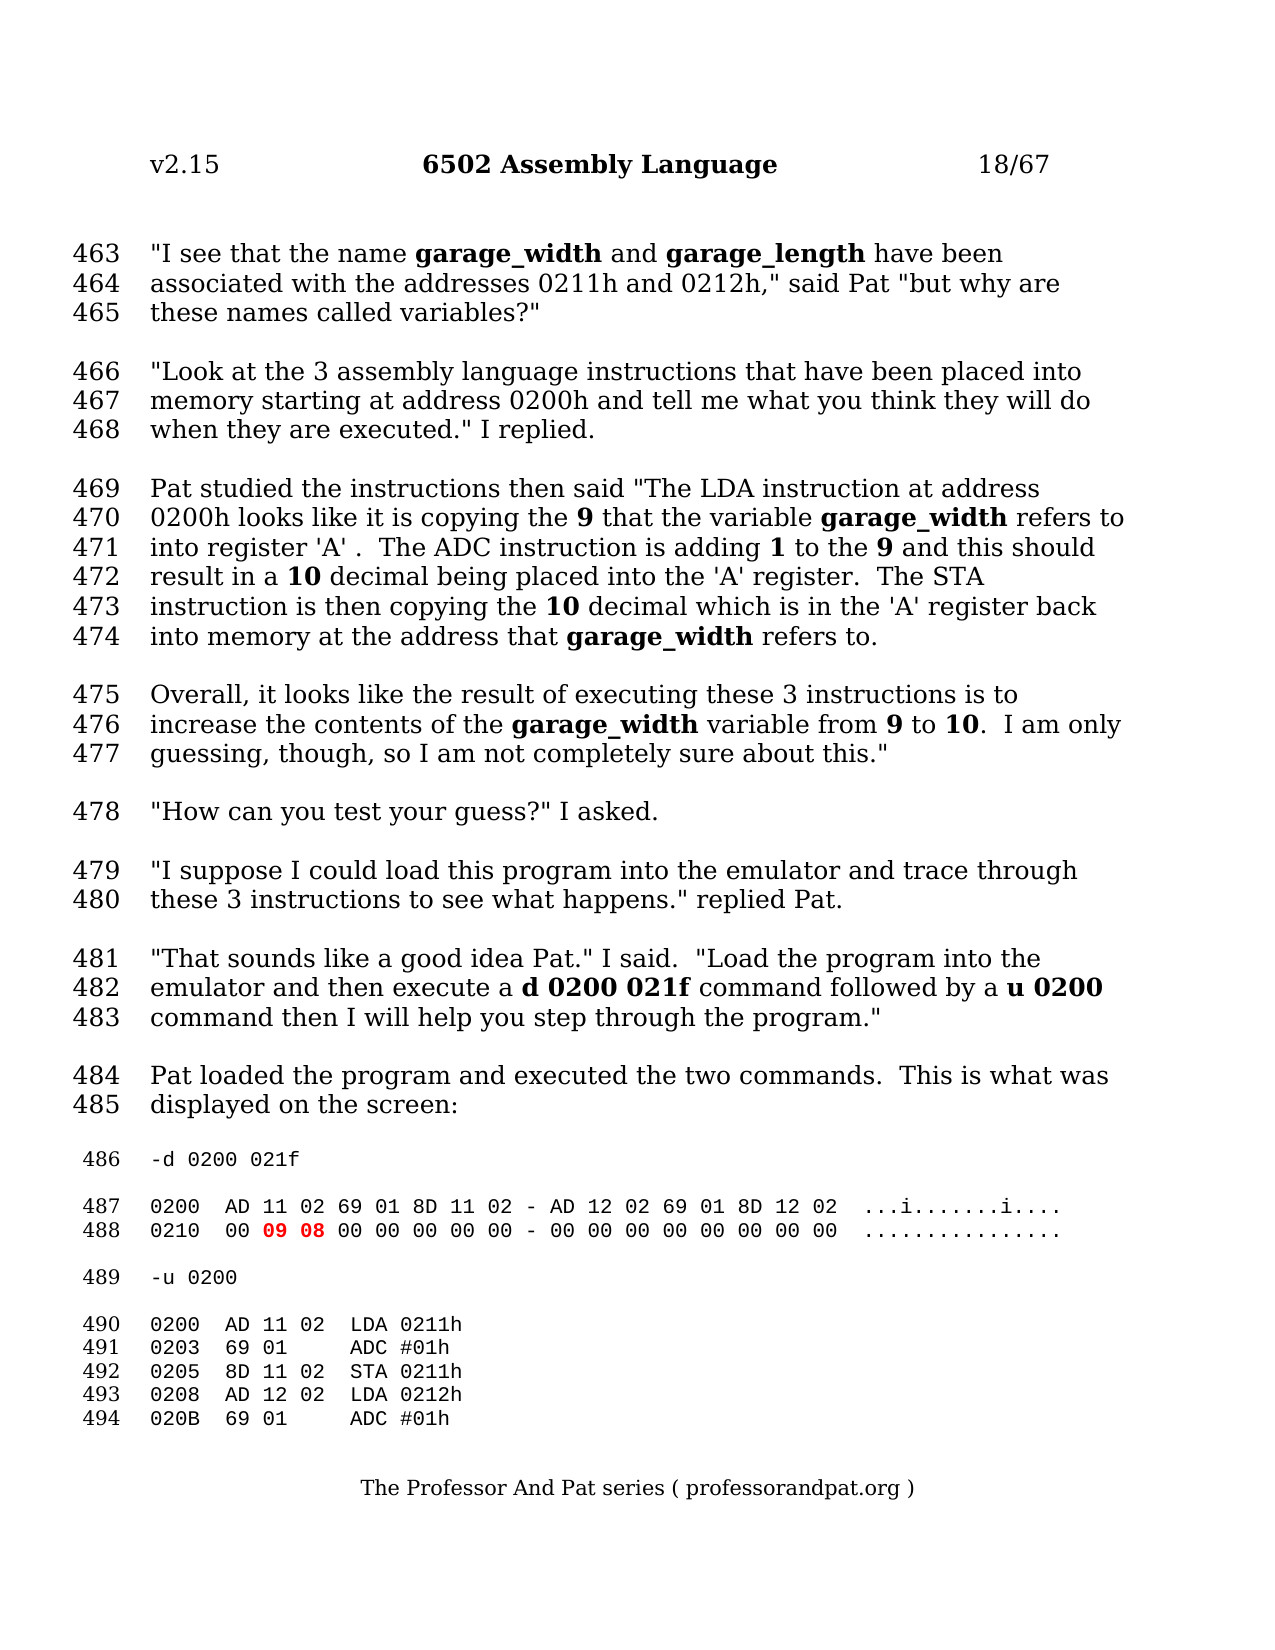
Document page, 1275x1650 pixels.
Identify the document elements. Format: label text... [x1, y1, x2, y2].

text "How can you test your guess?" I asked. [150, 798, 1125, 827]
text "I suppose I could load this program into the emulator and trace through these 3 instructions to see what happens." replied Pat. [150, 856, 1125, 915]
text 0200 AD 11 02 LDA 0211h [150, 1314, 1125, 1337]
text 0200 AD 11 02 69 01 8D 11 02 - AD 12 02 69 01 8D 12 02 ...i.......i.... [150, 1196, 1125, 1220]
text -u 0200 [150, 1267, 1125, 1290]
text -d 0200 021f [150, 1149, 1125, 1173]
text 020B 69 01 ADC #01h [150, 1408, 1125, 1432]
text 0203 69 01 ADC #01h [150, 1337, 1125, 1361]
text 0210 00 09 08 00 00 00 00 00 - 00 00 00 00 00 00 00 00 ................ [150, 1220, 1125, 1243]
text "Look at the 3 assembly language instructions that have been placed into memory starting at address 0200h and tell me what you think they will do when they are executed." I replied. [150, 357, 1125, 444]
text 0208 AD 12 02 LDA 0212h [150, 1384, 1125, 1408]
text 0205 8D 11 02 STA 0211h [150, 1361, 1125, 1384]
text Pat studied the instructions then said "The LDA instruction at address 0200h looks like it is copying the 9 that the variable garage_width refers to into register 'A' . The ADC instruction is adding 1 to the 9 and this should result in a 10 decimal being placed into the 'A' register. The STA instruction is then copying the 10 decimal which is in the 'A' register back into memory at the address that garage_width refers to. [150, 474, 1125, 651]
text "I see that the name garage_width and garage_length have been associated with the addresses 0211h and 0212h," said Pat "but why are these names called variables?" [150, 239, 1125, 327]
text Overall, it looks like the result of executing these 3 instructions is to increase the contents of the garage_width variable from 9 to 10. I am only guessing, though, so I am not completely sure about this." [150, 680, 1125, 768]
text "That sounds like a good idea Pat." I said. "Load the program into the emulator and then execute a d 0200 021f command followed by a u 0200 command then I will help you step through the program." [150, 944, 1125, 1032]
text Pat loaded the program and executed the two commands. This is what was displayed on the screen: [150, 1061, 1125, 1120]
